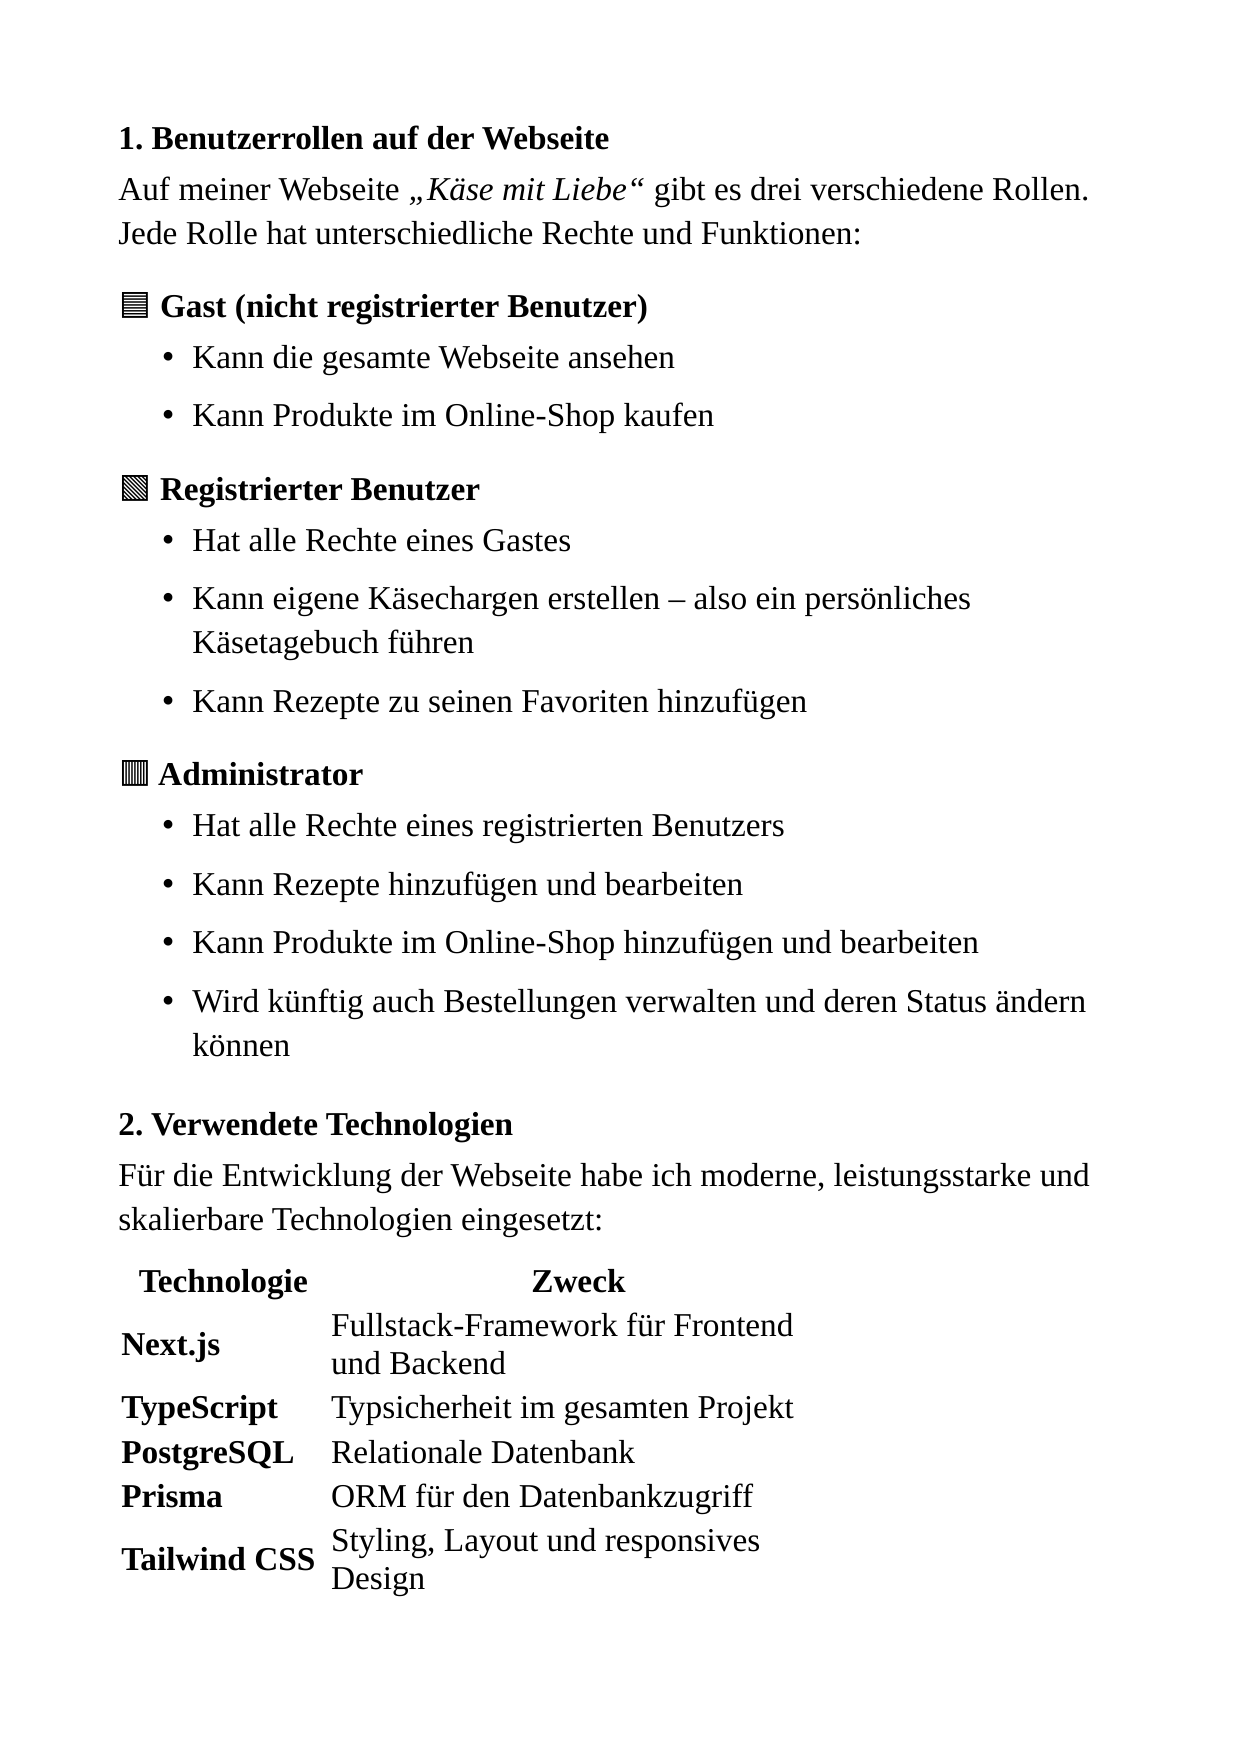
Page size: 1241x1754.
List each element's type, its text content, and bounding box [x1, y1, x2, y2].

text Auf meiner Webseite „Käse mit Liebe“ gibt es drei verschiedene Rollen. Jede Rolle hat unterschiedliche Rechte und Funktionen: [118, 169, 1122, 251]
subtitle 2. Verwendete Technologien [118, 1105, 1122, 1143]
list Kann Rezepte hinzufügen und bearbeiten [162, 864, 1122, 902]
subtitle 🟩 Registrierter Benutzer [118, 469, 1122, 507]
list Hat alle Rechte eines Gastes [162, 520, 1122, 558]
text Für die Entwicklung der Webseite habe ich moderne, leistungsstarke und skalierbare Technologien eingesetzt: [118, 1156, 1122, 1238]
subtitle 1. Benutzerrollen auf der Webseite [118, 118, 1122, 156]
list Hat alle Rechte eines registrierten Benutzers [162, 805, 1122, 843]
table_cell Styling, Layout und responsives Design [328, 1518, 828, 1600]
list Kann Produkte im Online‑Shop hinzufügen und bearbeiten [162, 922, 1122, 961]
subtitle 🟥 Administrator [118, 754, 1122, 793]
table_header Zweck [328, 1258, 828, 1302]
table_header Technologie [118, 1258, 328, 1302]
list Kann eigene Käsechargen erstellen – also ein persönliches Käsetagebuch führen [162, 578, 1122, 661]
list Kann Produkte im Online‑Shop kaufen [162, 396, 1122, 434]
list Kann die gesamte Webseite ansehen [162, 337, 1122, 375]
table_cell Next.js [118, 1303, 328, 1385]
list Wird künftig auch Bestellungen verwalten und deren Status ändern können [162, 981, 1122, 1063]
table_cell Tailwind CSS [118, 1518, 328, 1600]
table_cell ORM für den Datenbankzugriff [328, 1473, 828, 1517]
subtitle 🟦 Gast (nicht registrierter Benutzer) [118, 286, 1122, 324]
table_cell PostgreSQL [118, 1429, 328, 1473]
list Kann Rezepte zu seinen Favoriten hinzufügen [162, 681, 1122, 719]
table_cell Typsicherheit im gesamten Projekt [328, 1385, 828, 1429]
table_cell TypeScript [118, 1385, 328, 1429]
table_cell Fullstack‑Framework für Frontend und Backend [328, 1303, 828, 1385]
table_cell Relationale Datenbank [328, 1429, 828, 1473]
table_cell Prisma [118, 1473, 328, 1517]
